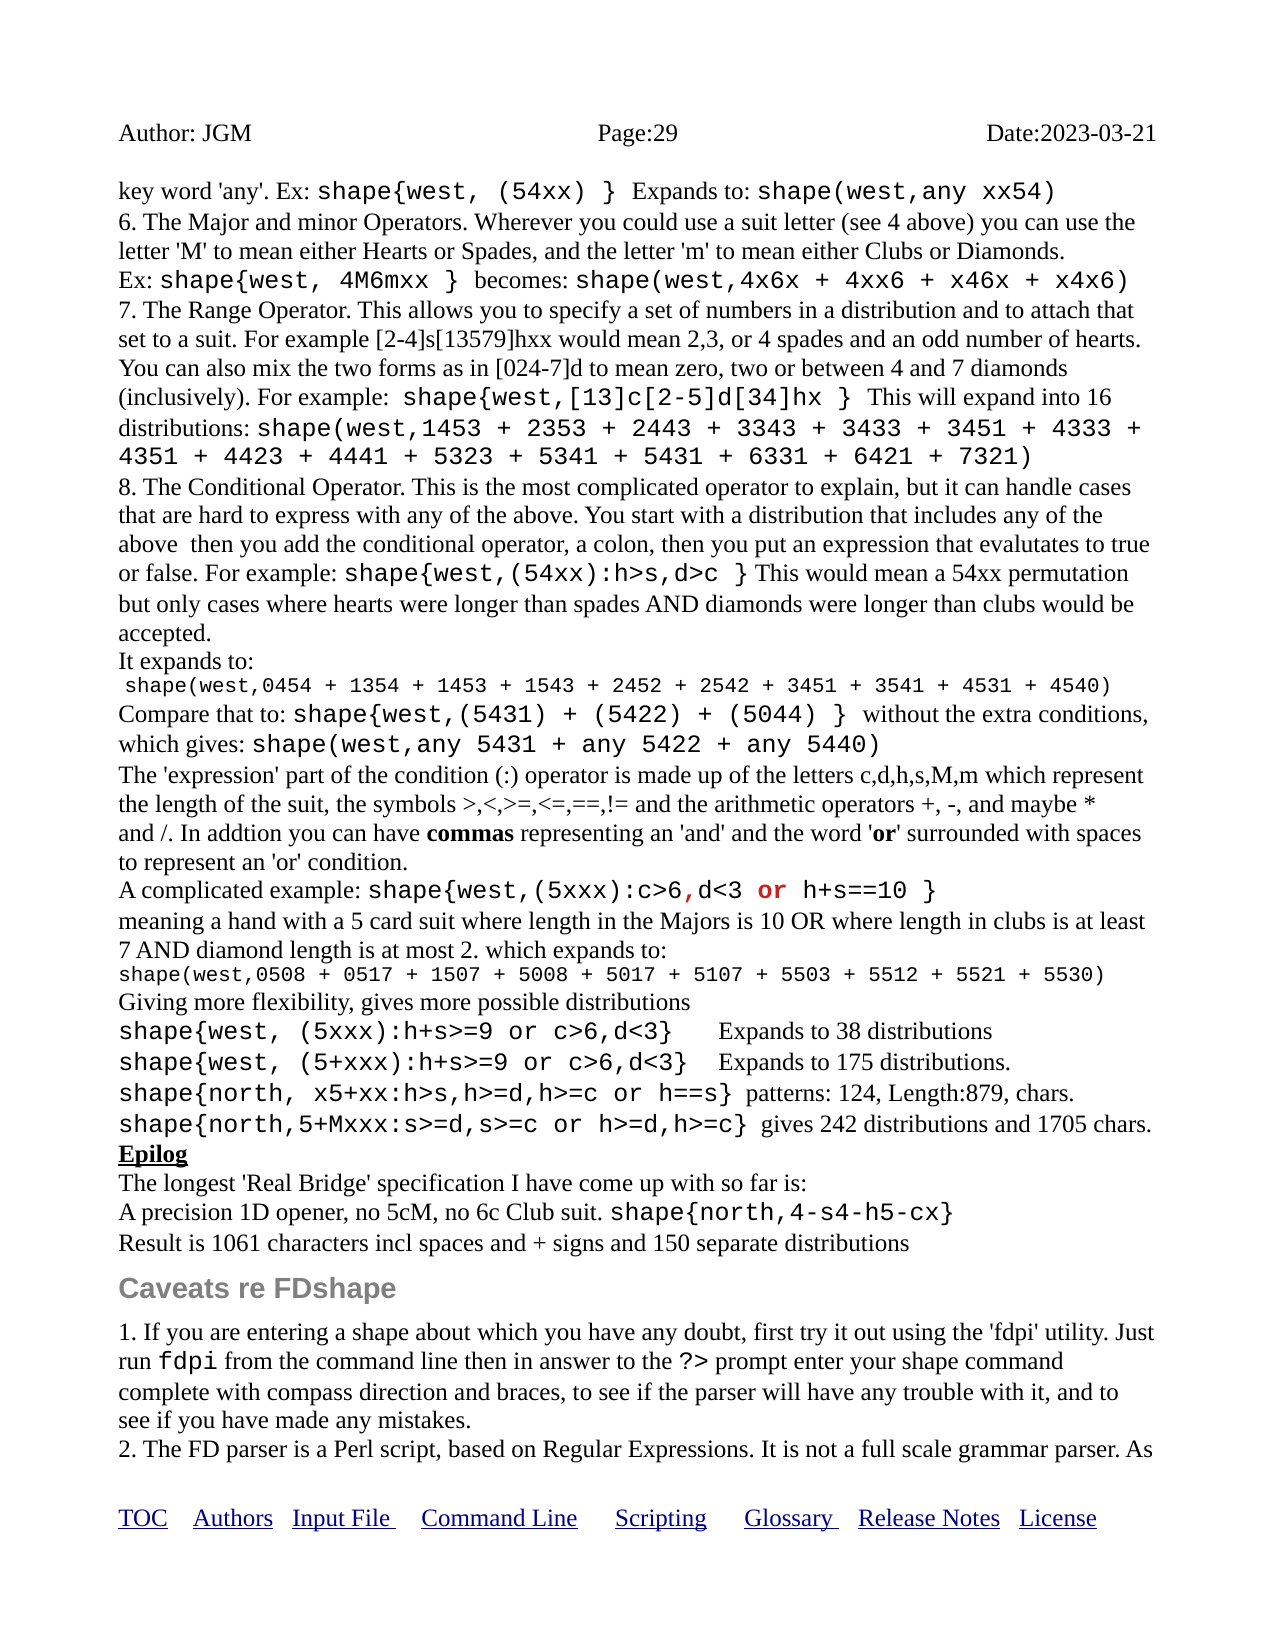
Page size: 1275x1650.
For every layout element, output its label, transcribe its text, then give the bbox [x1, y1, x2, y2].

text shape{north, x5+xx:h>s,h>=d,h>=c or h==s} patterns: 124, Length:879, chars. [118, 1078, 1157, 1109]
text shape(west,0508 + 0517 + 1507 + 5008 + 5017 + 5107 + 5503 + 5512 + 5521 + 5530) [118, 964, 1157, 987]
text shape{north,5+Mxxx:s>=d,s>=c or h>=d,h>=c} gives 242 distributions and 1705 chars. [118, 1109, 1157, 1139]
text 6. The Major and minor Operators. Wherever you could use a suit letter (see 4 above) you can use the letter 'M' to mean either Hearts or Spades, and the letter 'm' to mean either Clubs or Diamonds. [118, 207, 1157, 265]
text key word 'any'. Ex: shape{west, (54xx) } Expands to: shape(west,any xx54) [118, 176, 1157, 207]
text shape(west,0454 + 1354 + 1453 + 1543 + 2452 + 2542 + 3451 + 3541 + 4531 + 4540) [118, 675, 1157, 699]
text Epilog [118, 1139, 1157, 1168]
text 7. The Range Operator. This allows you to specify a set of numbers in a distribution and to attach that set to a suit. For example [2-4]s[13579]hxx would mean 2,3, or 4 spades and an odd number of hearts. [118, 296, 1157, 353]
text Compare that to: shape{west,(5431) + (5422) + (5044) } without the extra conditions, which gives: shape(west,any 5431 + any 5422 + any 5440) [118, 699, 1157, 760]
text It expands to: [118, 646, 1157, 675]
text A complicated example: shape{west,(5xxx):c>6,d<3 or h+s==10 } [118, 875, 1157, 906]
text shape{west, (5+xxx):h+s>=9 or c>6,d<3} Expands to 175 distributions. [118, 1047, 1157, 1078]
text A precision 1D opener, no 5cM, no 6c Club suit. shape{north,4-s4-h5-cx} [118, 1197, 1157, 1228]
text 1. If you are entering a shape about which you have any doubt, first try it out using the 'fdpi' utility. Just run fdpi from the command line then in answer to the ?> prompt enter your shape command complete with compass direction and braces, to see if the parser will have any trouble with it, and to see if you have made any mistakes. [118, 1317, 1157, 1434]
text Ex: shape{west, 4M6mxx } becomes: shape(west,4x6x + 4xx6 + x46x + x4x6) [118, 265, 1157, 296]
text meaning a hand with a 5 card suit where length in the Majors is 10 OR where length in clubs is at least 7 AND diamond length is at most 2. which expands to: [118, 906, 1157, 964]
text Result is 1061 characters incl spaces and + signs and 150 separate distributions [118, 1228, 1157, 1257]
text 8. The Conditional Operator. This is the most complicated operator to explain, but it can handle cases that are hard to express with any of the above. You start with a distribution that includes any of the above then you add the conditional operator, a colon, then you put an expression that evalutates to true or false. For example: shape{west,(54xx):h>s,d>c } This would mean a 54xx permutation but only cases where hearts were longer than spades AND diamonds were longer than clubs would be accepted. [118, 472, 1157, 646]
text 2. The FD parser is a Perl script, based on Regular Expressions. It is not a full scale grammar parser. As [118, 1434, 1157, 1463]
text Giving more flexibility, gives more possible distributions [118, 987, 1157, 1016]
text shape{west, (5xxx):h+s>=9 or c>6,d<3} Expands to 38 distributions [118, 1016, 1157, 1047]
text You can also mix the two forms as in [024-7]d to mean zero, two or between 4 and 7 diamonds (inclusively). For example: shape{west,[13]c[2-5]d[34]hx } This will expand into 16 distributions: shape(west,1453 + 2353 + 2443 + 3343 + 3433 + 3451 + 4333 + 4351 + 4423 + 4441 + 5323 + 5341 + 5431 + 6331 + 6421 + 7321) [118, 353, 1157, 472]
subtitle Caveats re FDshape [118, 1271, 1157, 1305]
text The longest 'Real Bridge' specification I have come up with so far is: [118, 1168, 1157, 1197]
text The 'expression' part of the condition (:) operator is made up of the letters c,d,h,s,M,m which represent the length of the suit, the symbols >,<,>=,<=,==,!= and the arithmetic operators +, -, and maybe * and /. In addtion you can have commas representing an 'and' and the word 'or' surrounded with spaces to represent an 'or' condition. [118, 760, 1157, 875]
